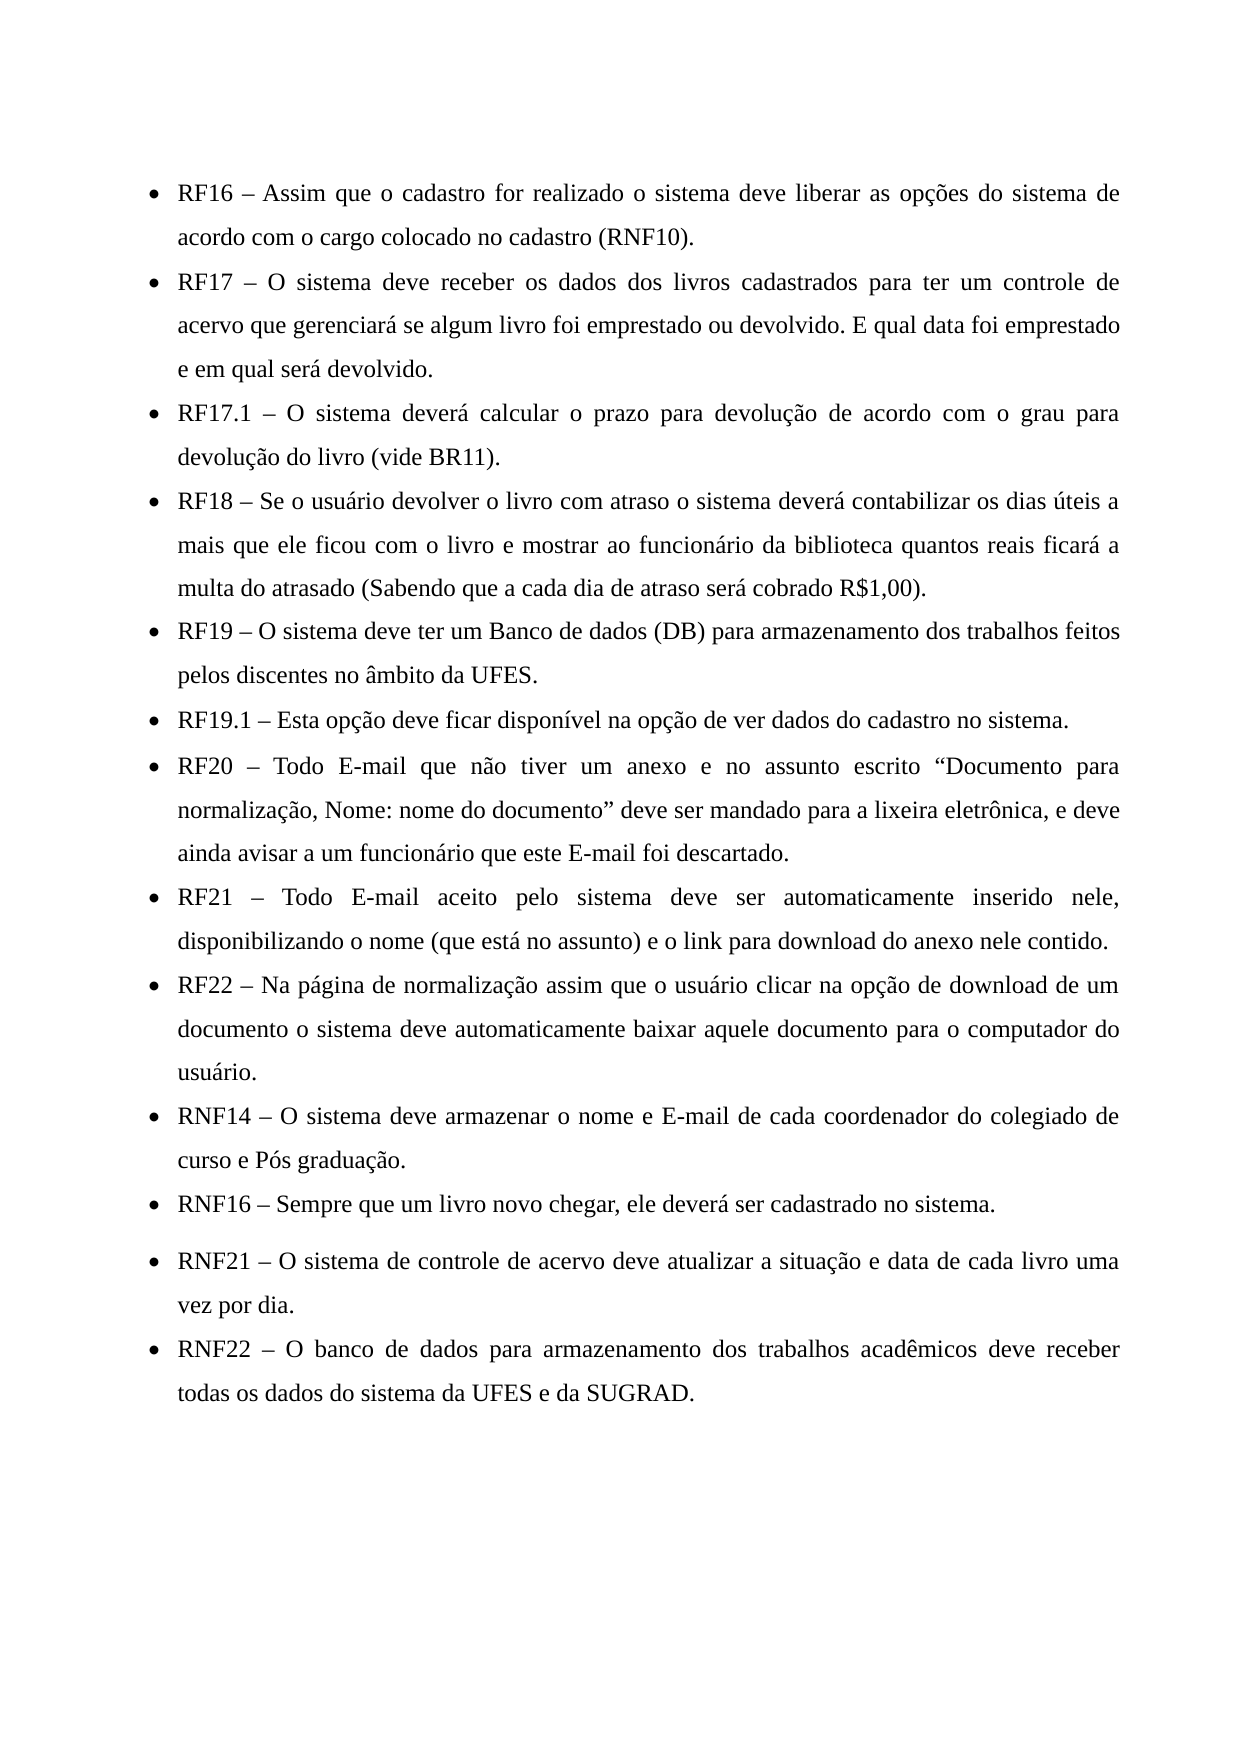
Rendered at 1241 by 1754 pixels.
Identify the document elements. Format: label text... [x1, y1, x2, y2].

list RF21 – Todo E-mail aceito pelo sistema deve ser automaticamente inserido nele, disponibilizando o nome (que está no assunto) e o link para download do anexo nele contido. [148, 881, 1121, 955]
list RF19.1 – Esta opção deve ficar disponível na opção de ver dados do cadastro no sistema. [148, 704, 1121, 734]
list RF17.1 – O sistema deverá calcular o prazo para devolução de acordo com o grau para devolução do livro (vide BR11). [148, 397, 1121, 471]
list RF18 – Se o usuário devolver o livro com atraso o sistema deverá contabilizar os dias úteis a mais que ele ficou com o livro e mostrar ao funcionário da biblioteca quantos reais ficará a multa do atrasado (Sabendo que a cada dia de atraso será cobrado R$1,00). [148, 485, 1121, 601]
list RNF16 – Sempre que um livro novo chegar, ele deverá ser cadastrado no sistema. [148, 1189, 1121, 1219]
list RNF21 – O sistema de controle de acervo deve atualizar a situação e data de cada livro uma vez por dia. [148, 1245, 1121, 1319]
list RNF14 – O sistema deve armazenar o nome e E-mail de cada coordenador do colegiado de curso e Pós graduação. [148, 1100, 1121, 1174]
list RNF22 – O banco de dados para armazenamento dos trabalhos acadêmicos deve receber todas os dados do sistema da UFES e da SUGRAD. [148, 1333, 1121, 1407]
list RF17 – O sistema deve receber os dados dos livros cadastrados para ter um controle de acervo que gerenciará se algum livro foi emprestado ou devolvido. E qual data foi emprestado e em qual será devolvido. [148, 266, 1121, 382]
list RF16 – Assim que o cadastro for realizado o sistema deve liberar as opções do sistema de acordo com o cargo colocado no cadastro (RNF10). [148, 177, 1121, 251]
list RF19 – O sistema deve ter um Banco de dados (DB) para armazenamento dos trabalhos feitos pelos discentes no âmbito da UFES. [148, 615, 1121, 689]
list RF20 – Todo E-mail que não tiver um anexo e no assunto escrito “Documento para normalização, Nome: nome do documento” deve ser mandado para a lixeira eletrônica, e deve ainda avisar a um funcionário que este E-mail foi descartado. [148, 750, 1121, 867]
list RF22 – Na página de normalização assim que o usuário clicar na opção de download de um documento o sistema deve automaticamente baixar aquele documento para o computador do usuário. [148, 969, 1121, 1086]
